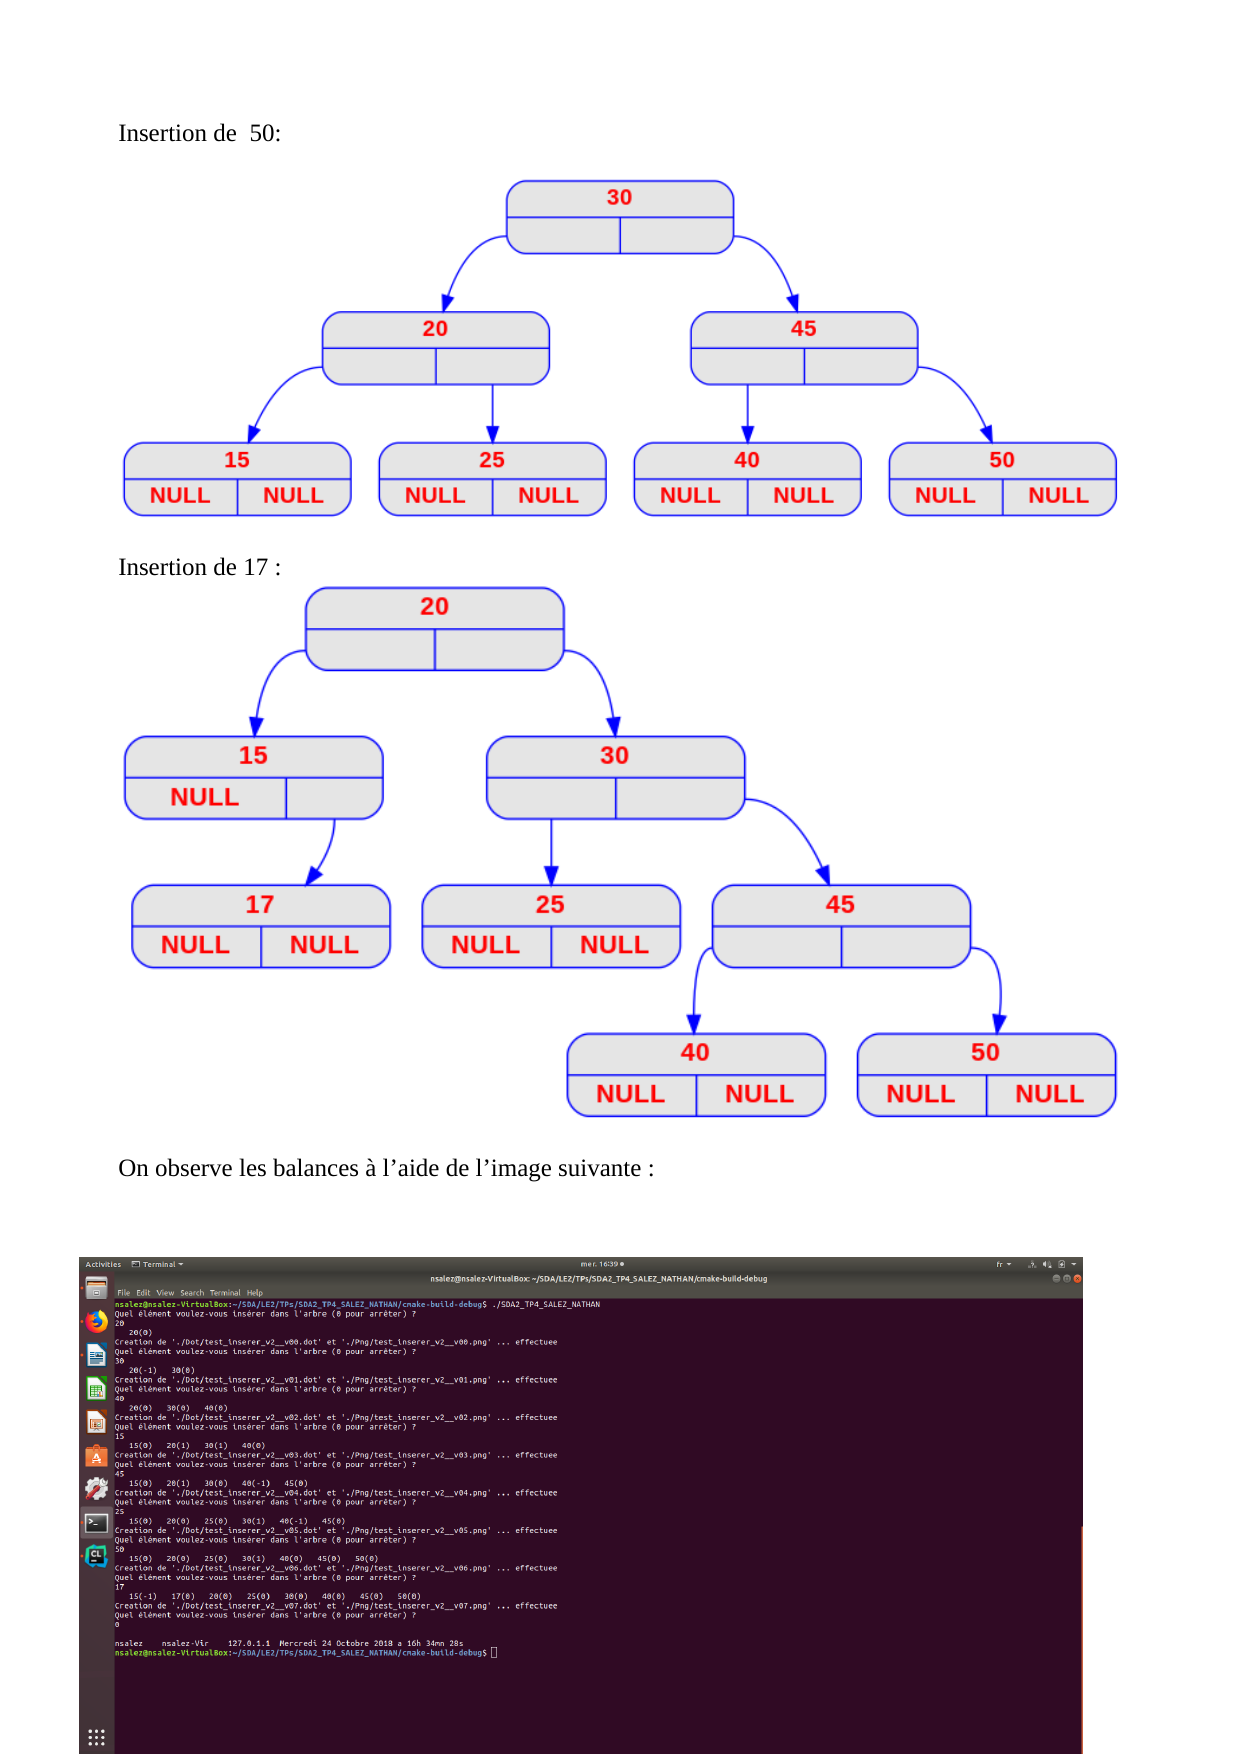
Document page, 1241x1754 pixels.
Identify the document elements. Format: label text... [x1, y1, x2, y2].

text On observe les balances à l’aide de l’image suivante : [118, 1153, 1122, 1182]
picture [79, 1257, 1083, 1754]
picture [118, 175, 1123, 523]
text Insertion de 17 : [118, 552, 1122, 580]
picture [118, 580, 1123, 1124]
text Insertion de 50: [118, 118, 1122, 147]
